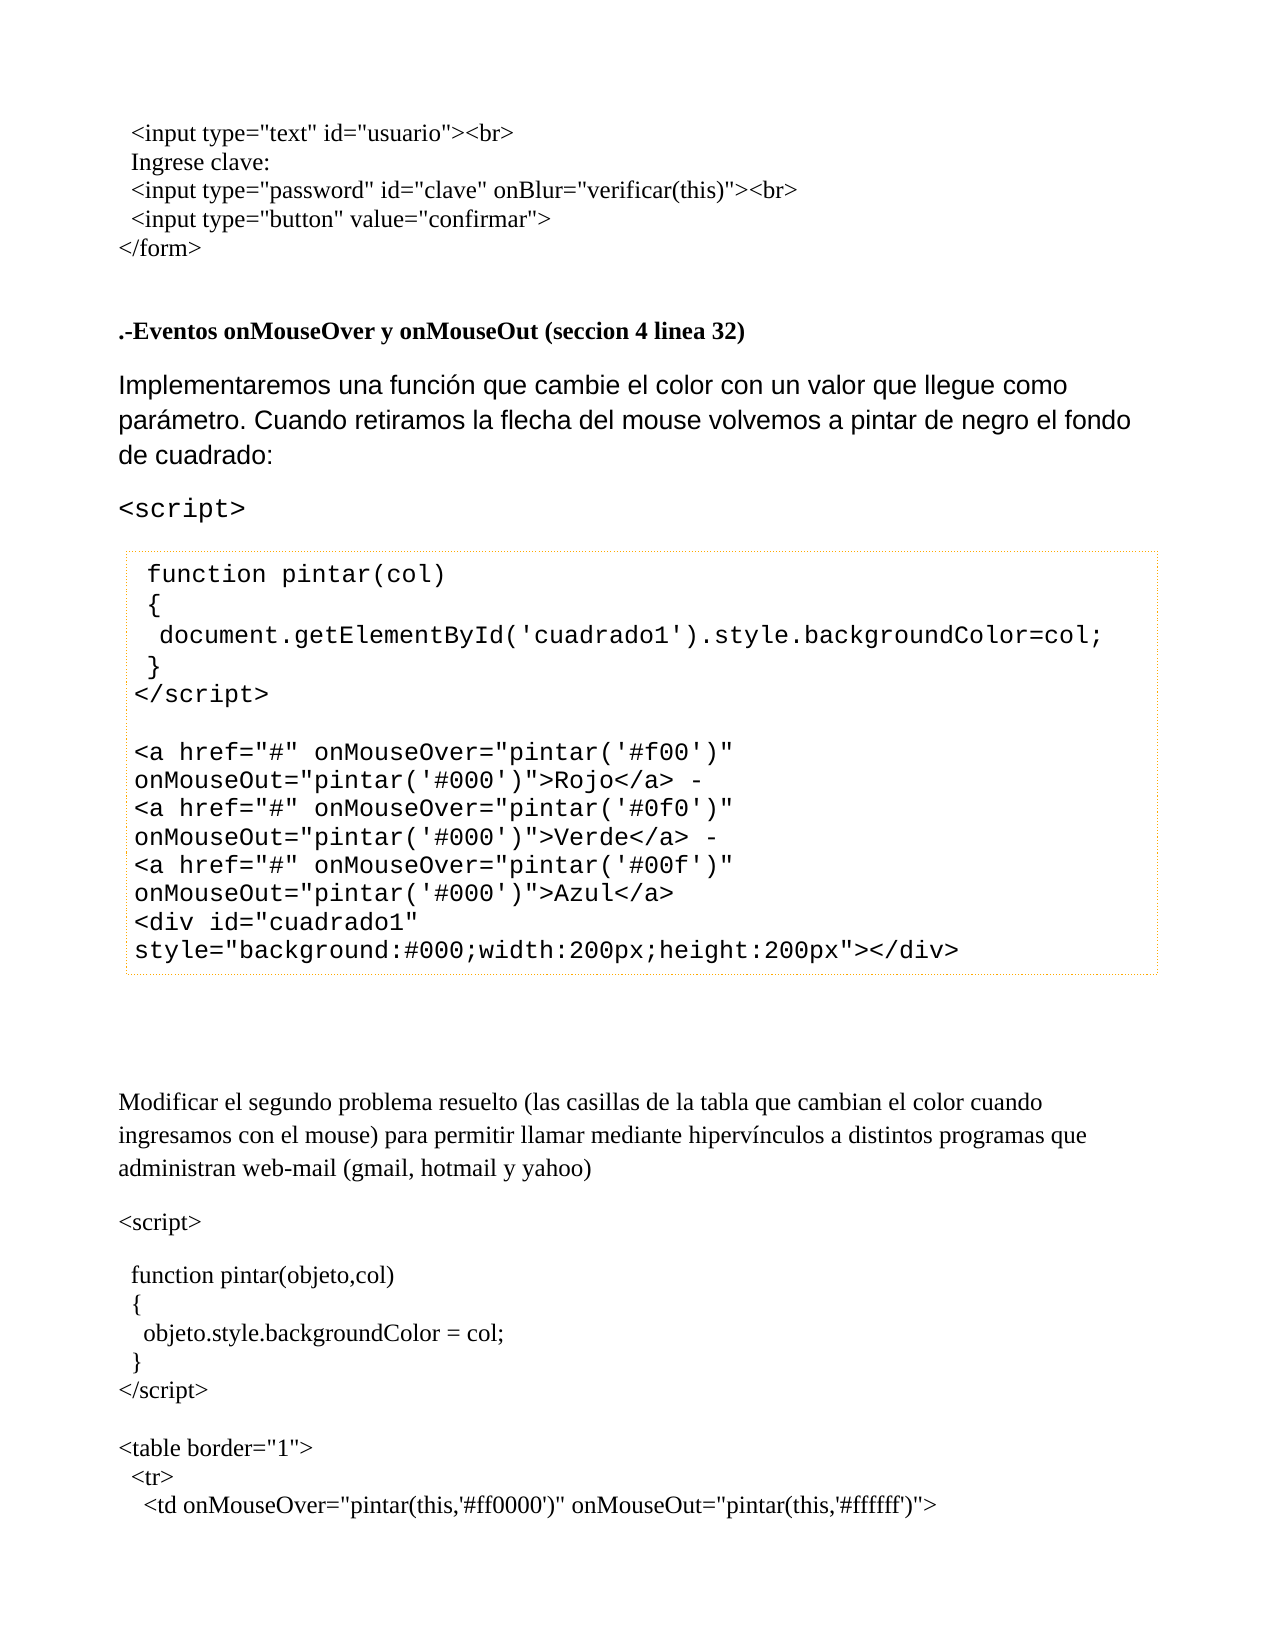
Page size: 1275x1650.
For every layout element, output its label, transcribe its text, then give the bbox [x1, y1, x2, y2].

text </script> [126, 674, 1157, 710]
text objeto.style.backgroundColor = col; [118, 1318, 1157, 1347]
text <input type="password" id="clave" onBlur="verificar(this)"><br> [118, 176, 1157, 204]
text <a href="#" onMouseOver="pintar('#00f')" onMouseOut="pintar('#000')">Azul</a> [126, 844, 1157, 901]
text { [118, 1289, 1157, 1318]
text <tr> [118, 1462, 1157, 1491]
text function pintar(col) [126, 551, 1157, 582]
text <a href="#" onMouseOver="pintar('#f00')" onMouseOut="pintar('#000')">Rojo</a> - [126, 731, 1157, 788]
text <td onMouseOver="pintar(this,'#ff0000')" onMouseOut="pintar(this,'#ffffff')"> [118, 1491, 1157, 1519]
text <script> [118, 495, 1157, 526]
text <div id="cuadrado1" style="background:#000;width:200px;height:200px"></div> [126, 901, 1157, 974]
text Ingrese clave: [118, 147, 1157, 176]
text } [118, 1347, 1157, 1376]
text function pintar(objeto,col) [118, 1261, 1157, 1289]
text Implementaremos una función que cambie el color con un valor que llegue como parámetro. Cuando retiramos la flecha del mouse volvemos a pintar de negro el fondo de cuadrado: [118, 369, 1157, 470]
text <input type="text" id="usuario"><br> [118, 118, 1157, 147]
text { [126, 582, 1157, 612]
text document.getElementById('cuadrado1').style.backgroundColor=col; [126, 612, 1157, 643]
text Modificar el segundo problema resuelto (las casillas de la tabla que cambian el color cuando ingresamos con el mouse) para permitir llamar mediante hipervínculos a distintos programas que administran web-mail (gmail, hotmail y yahoo) [118, 1087, 1157, 1182]
text <table border="1"> [118, 1433, 1157, 1462]
text <a href="#" onMouseOver="pintar('#0f0')" onMouseOut="pintar('#000')">Verde</a> - [126, 788, 1157, 844]
text </script> [118, 1376, 1157, 1404]
text </form> [118, 233, 1157, 262]
text } [126, 643, 1157, 674]
text <script> [118, 1207, 1157, 1235]
text <input type="button" value="confirmar"> [118, 204, 1157, 233]
text .-Eventos onMouseOver y onMouseOut (seccion 4 linea 32) [118, 316, 1157, 344]
